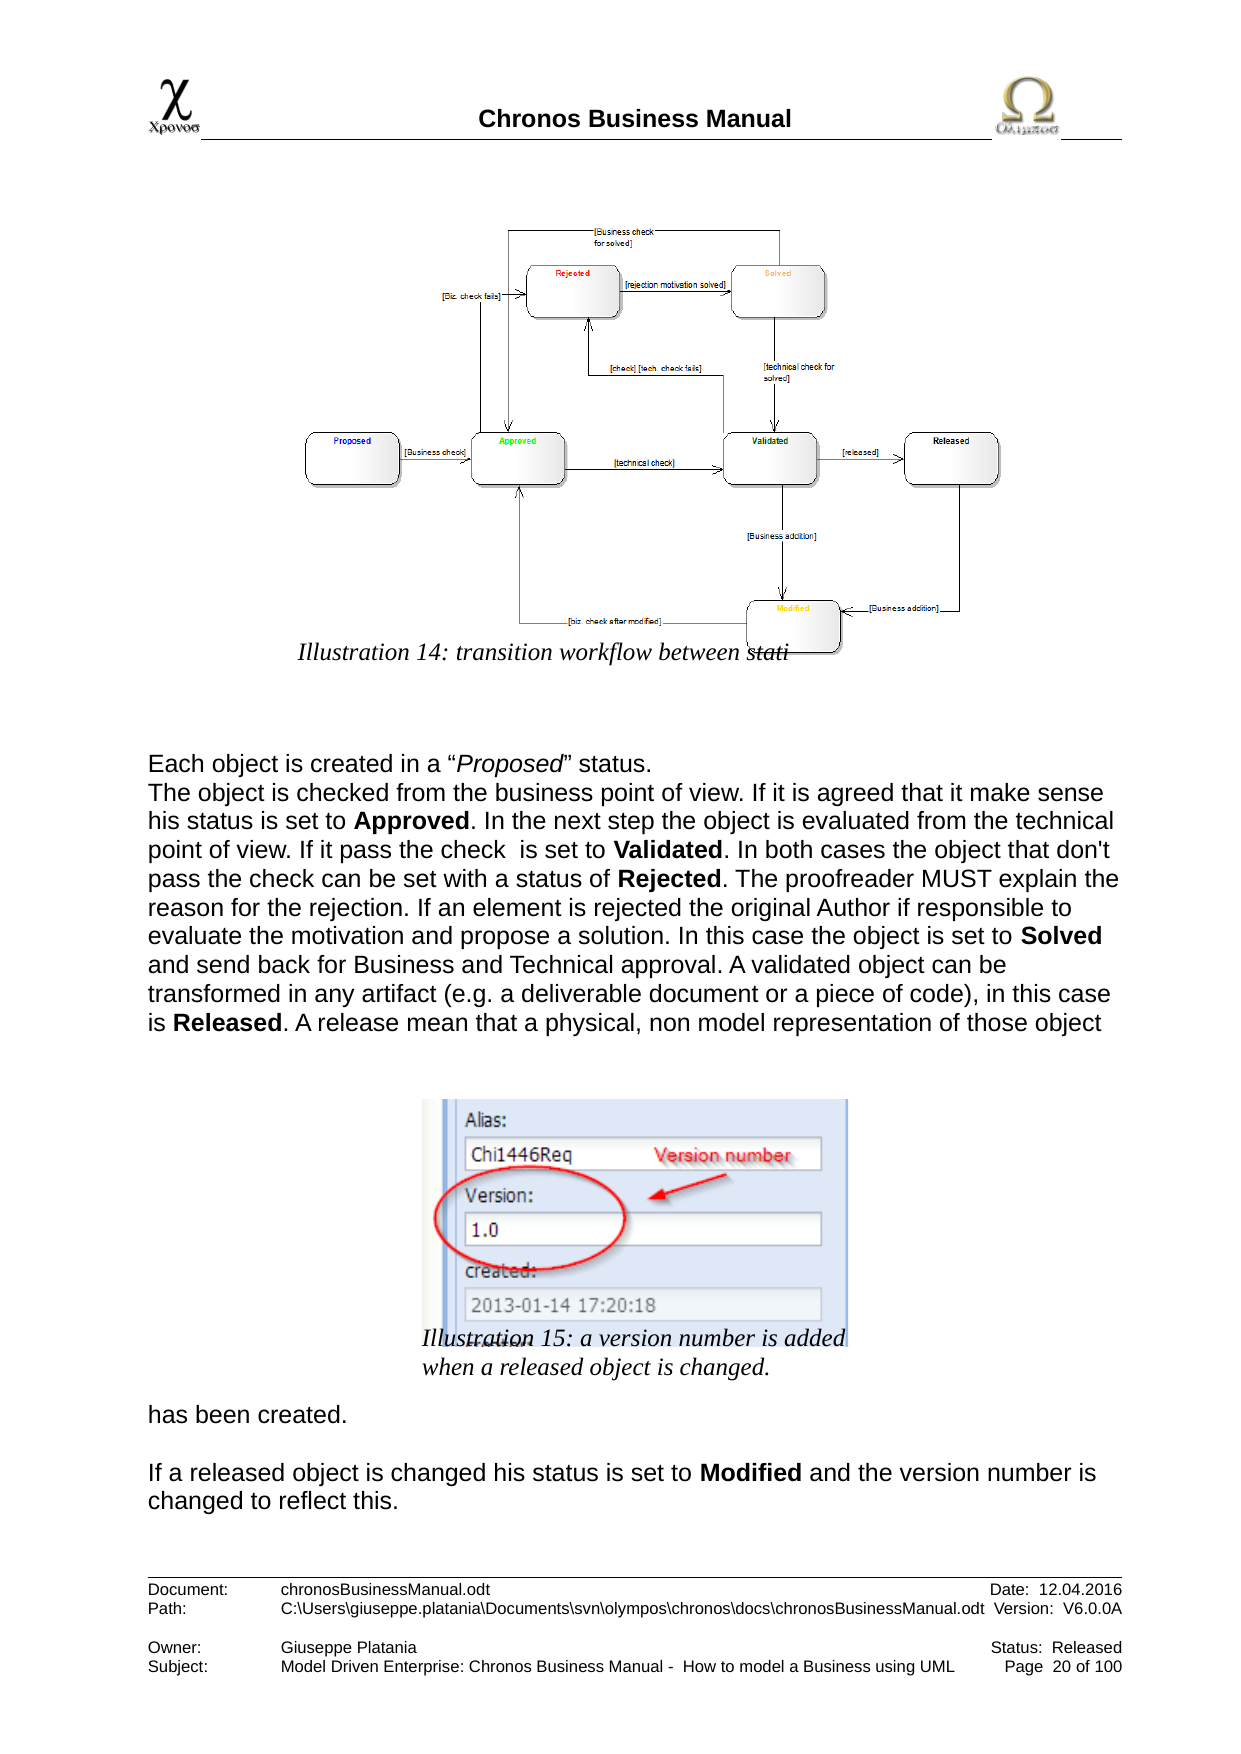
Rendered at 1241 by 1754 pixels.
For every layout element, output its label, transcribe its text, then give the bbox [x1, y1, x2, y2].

text Illustration 14: transition workflow between stati [297, 661, 973, 666]
text The object is checked from the business point of view. If it is agreed that it make sense his status is set to Approved. In the next step the object is evaluated from the technical point of view. If it pass the check is set to Validated. In both cases the object that don't pass the check can be set with a status of Rejected. The proofreader MUST explain the reason for the rejection. If an element is rejected the original Author if responsible to evaluate the motivation and propose a solution. In this case the object is set to Solved and send back for Business and Technical approval. A validated object can be transformed in any artifact (e.g. a deliverable document or a piece of code), in this case is Released. A release mean that a physical, non model representation of those object has been created. [148, 778, 1122, 1429]
picture [992, 75, 1061, 135]
text If a released object is changed his status is set to Modified and the version number is changed to reflect this. [148, 1457, 1122, 1515]
picture [147, 75, 201, 135]
text Each object is created in a “Proposed” status. [148, 749, 1122, 778]
text Illustration 15: a version number is added when a released object is changed. [422, 1076, 854, 1380]
picture [297, 222, 1006, 661]
picture [421, 1099, 849, 1347]
text Illustration 14: transition workflow between stati [297, 199, 973, 222]
